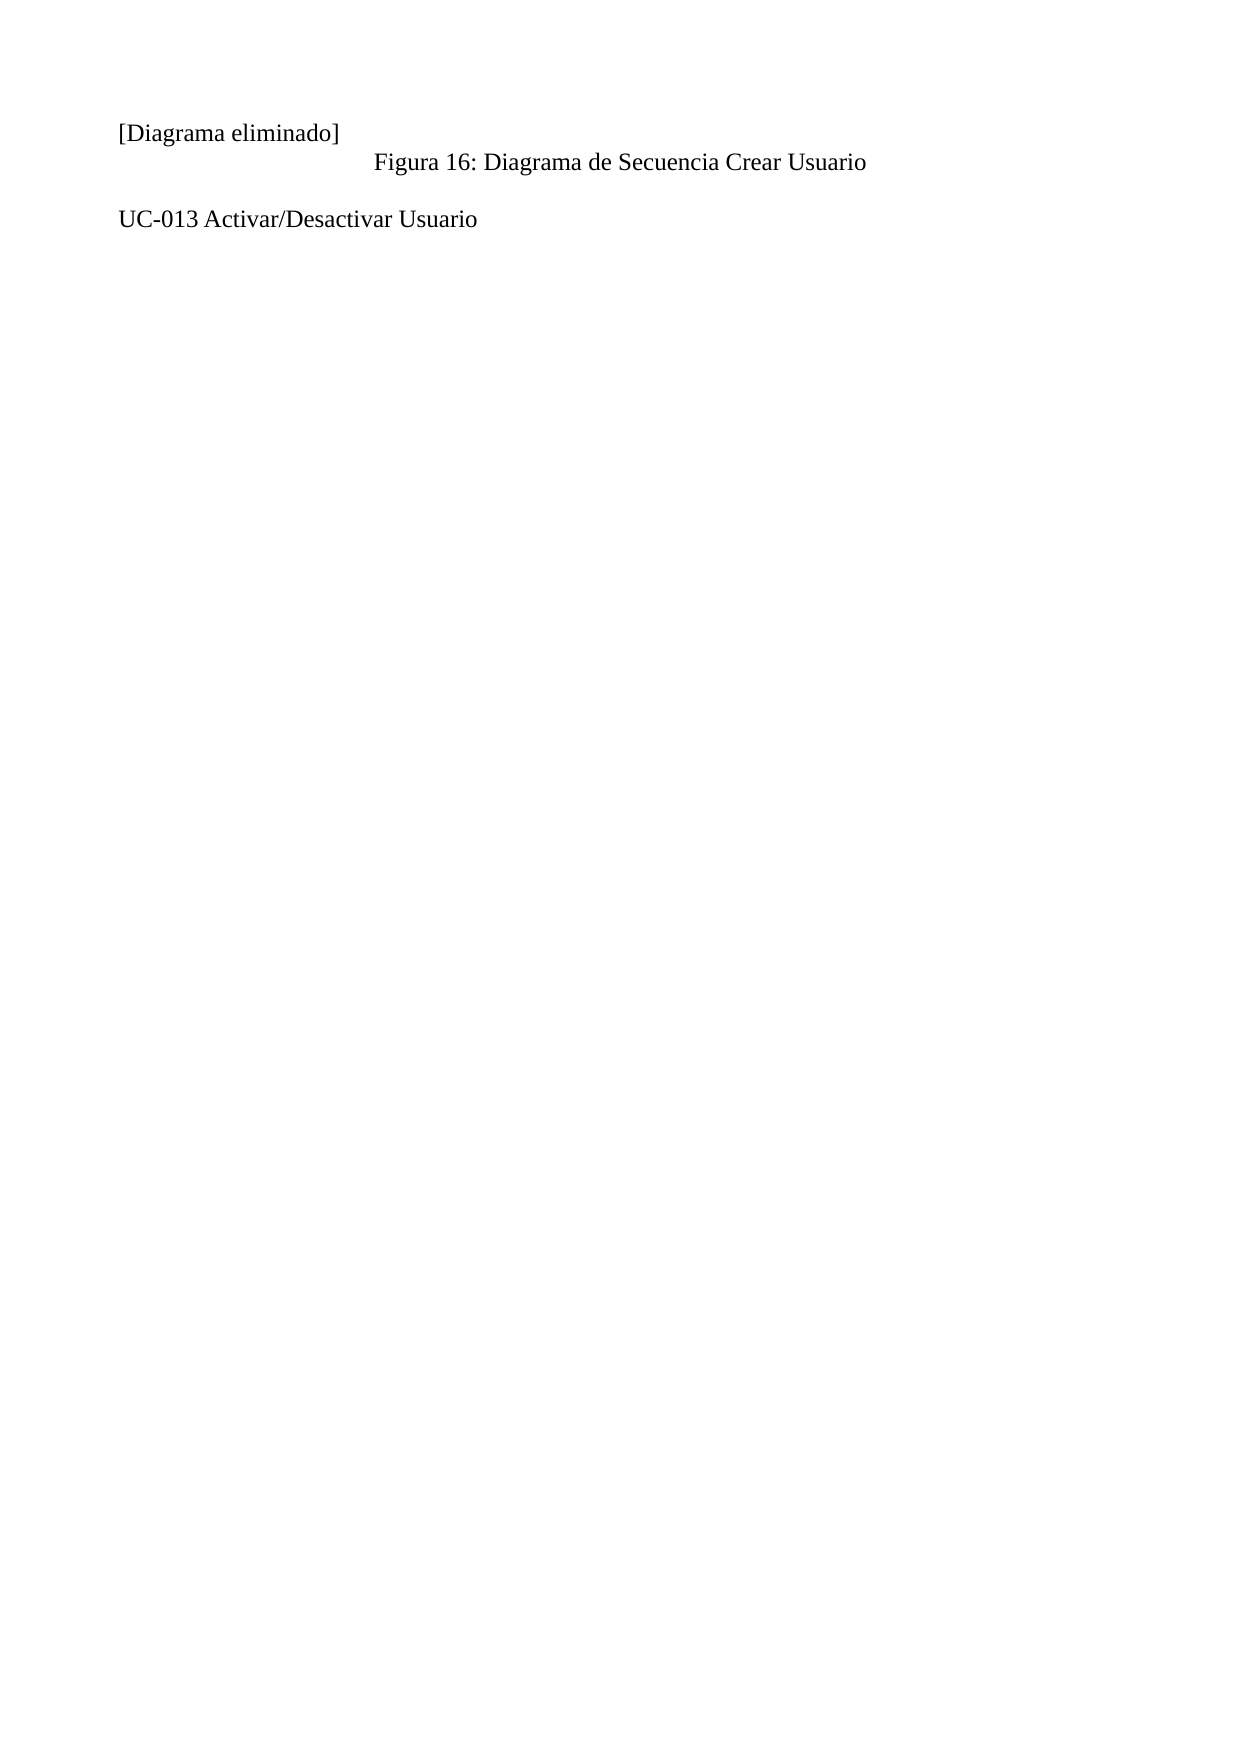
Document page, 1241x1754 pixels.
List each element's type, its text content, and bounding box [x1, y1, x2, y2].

text UC-013 Activar/Desactivar Usuario [118, 204, 1122, 233]
text [Diagrama eliminado] [118, 118, 1122, 147]
text Figura 16: Diagrama de Secuencia Crear Usuario [118, 147, 1122, 176]
